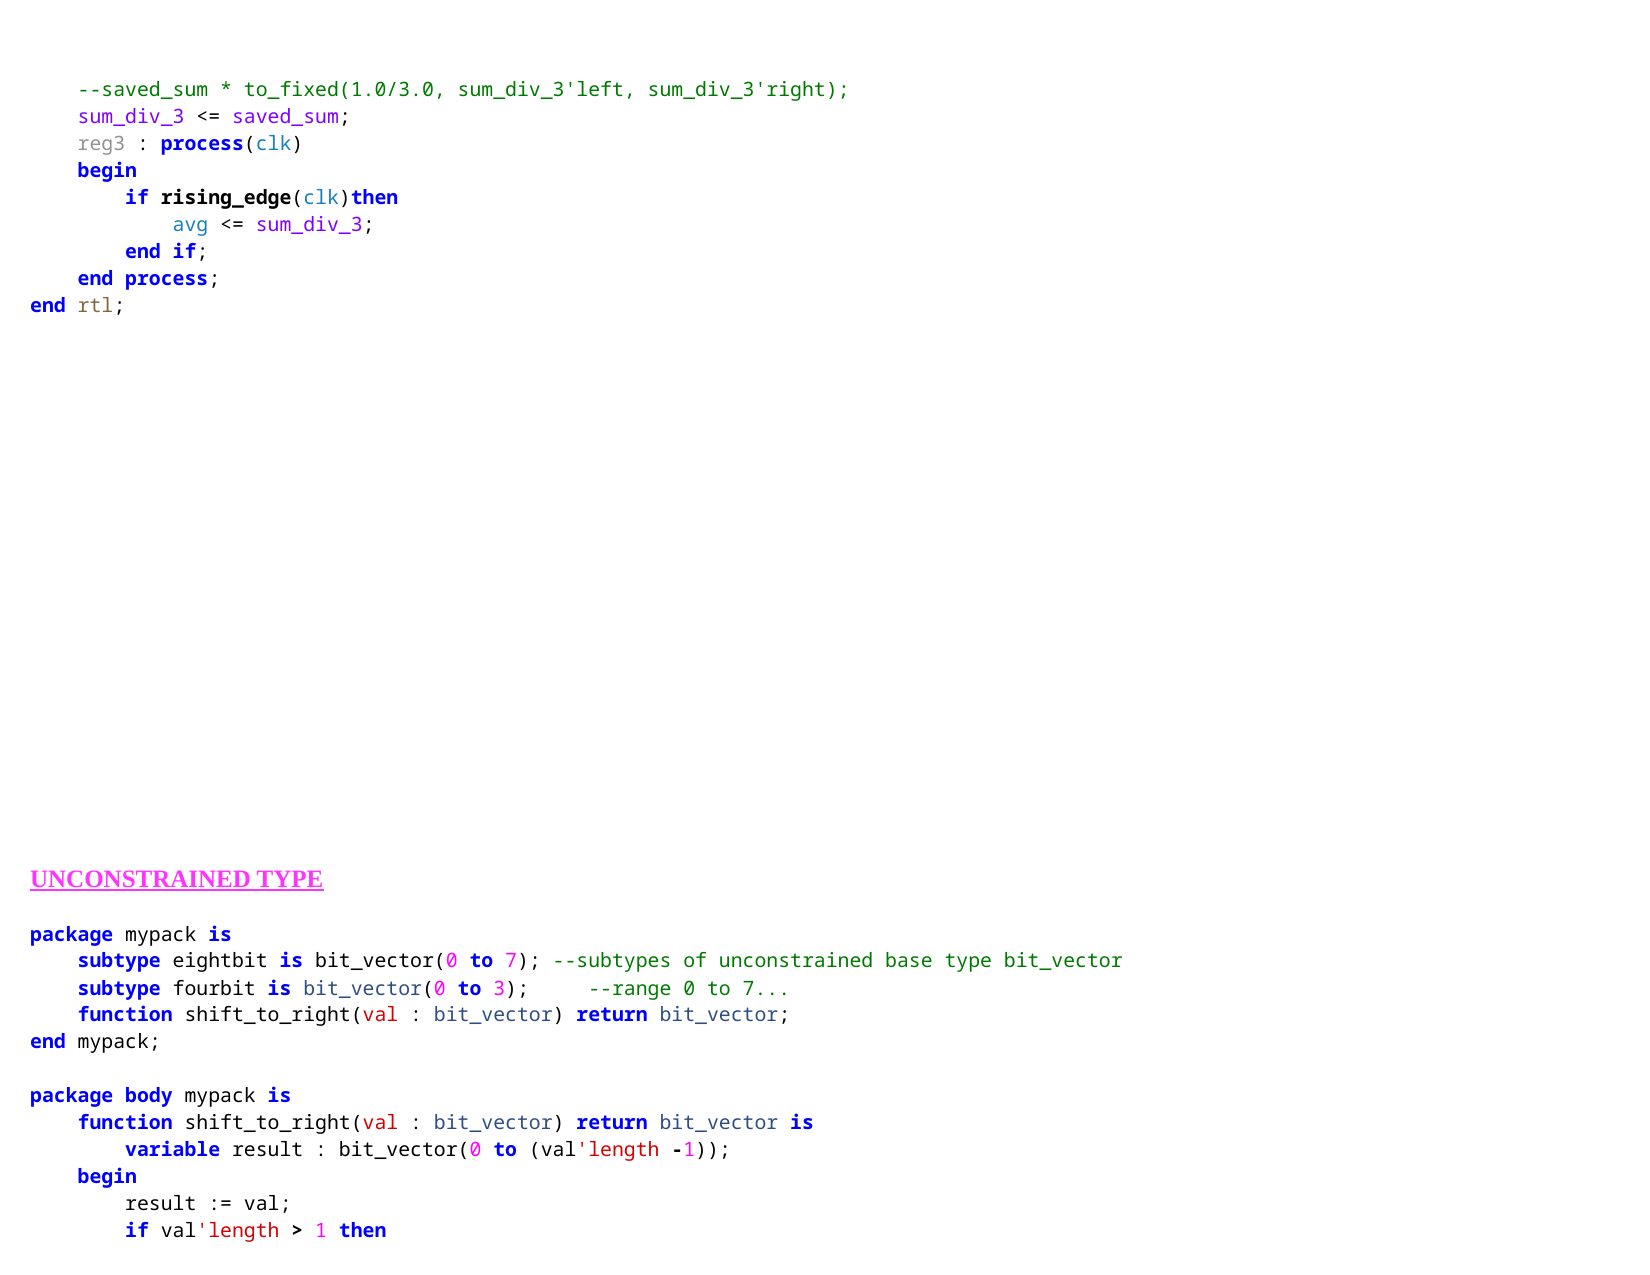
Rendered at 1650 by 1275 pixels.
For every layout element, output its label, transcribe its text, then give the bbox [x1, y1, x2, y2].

text --saved_sum * to_fixed(1.0/3.0, sum_div_3'left, sum_div_3'right); [30, 75, 1620, 102]
text function shift_to_right(val : bit_vector) return bit_vector; [30, 1001, 1620, 1028]
text package mypack is [30, 920, 1620, 947]
text end if; [30, 237, 1620, 264]
text end process; [30, 264, 1620, 291]
text if val'length > 1 then [30, 1217, 1620, 1243]
text reg3 : process(clk) [30, 129, 1620, 156]
text package body mypack is [30, 1082, 1620, 1109]
text UNCONSTRAINED TYPE [30, 864, 1620, 893]
text if rising_edge(clk)then [30, 183, 1620, 210]
text sum_div_3 <= saved_sum; [30, 102, 1620, 129]
text variable result : bit_vector(0 to (val'length -1)); [30, 1136, 1620, 1163]
text subtype fourbit is bit_vector(0 to 3); --range 0 to 7... [30, 974, 1620, 1001]
text begin [30, 156, 1620, 183]
text subtype eightbit is bit_vector(0 to 7); --subtypes of unconstrained base type bit_vector [30, 947, 1620, 974]
text begin [30, 1163, 1620, 1189]
text end mypack; [30, 1028, 1620, 1055]
text result := val; [30, 1189, 1620, 1217]
text end rtl; [30, 291, 1620, 318]
text avg <= sum_div_3; [30, 210, 1620, 237]
text function shift_to_right(val : bit_vector) return bit_vector is [30, 1109, 1620, 1136]
